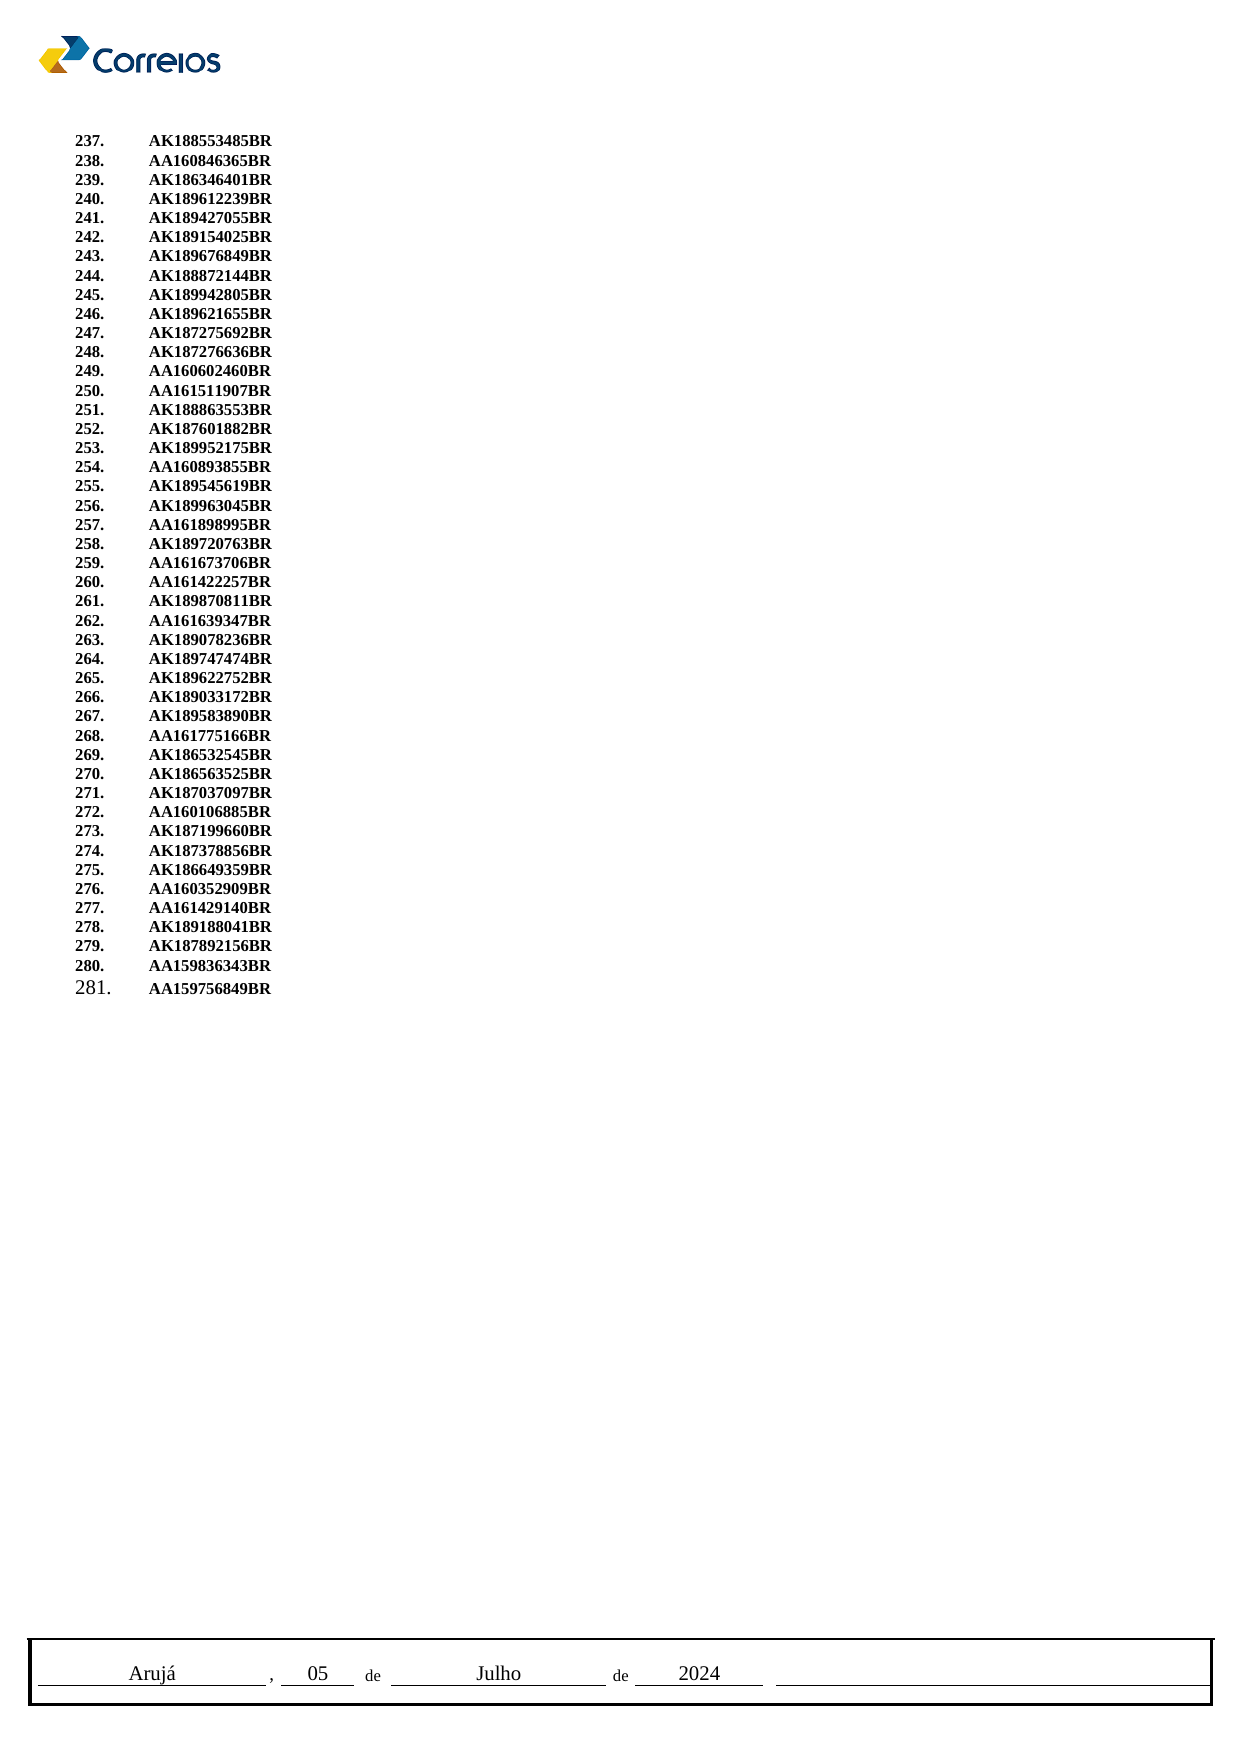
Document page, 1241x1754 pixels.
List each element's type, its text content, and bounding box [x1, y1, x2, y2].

list AK188872144BR [75, 265, 329, 284]
list AK189188041BR [75, 917, 329, 936]
list AA160602460BR [75, 361, 329, 380]
list AA161673706BR [75, 553, 329, 572]
list AA161429140BR [75, 898, 329, 917]
list AK189870811BR [75, 591, 329, 610]
list AK189545619BR [75, 476, 329, 495]
list AK187037097BR [75, 783, 329, 802]
list AK187892156BR [75, 936, 329, 955]
list AK189612239BR [75, 189, 329, 208]
list AK189720763BR [75, 534, 329, 553]
list AK188863553BR [75, 399, 329, 419]
list AA161511907BR [75, 380, 329, 399]
list AK189033172BR [75, 687, 329, 706]
list AA159756849BR [75, 974, 329, 999]
list AK189427055BR [75, 208, 329, 227]
list AA161775166BR [75, 725, 329, 744]
list AK187601882BR [75, 419, 329, 438]
list AK189747474BR [75, 649, 329, 668]
list AK187276636BR [75, 342, 329, 361]
list AK189154025BR [75, 227, 329, 246]
list AA161639347BR [75, 610, 329, 629]
list AK189583890BR [75, 706, 329, 725]
list AK186532545BR [75, 744, 329, 764]
list AK189622752BR [75, 668, 329, 687]
list AK186563525BR [75, 764, 329, 783]
list AK189942805BR [75, 284, 329, 304]
list AA160846365BR [75, 150, 329, 169]
list AA161422257BR [75, 572, 329, 591]
list AK187199660BR [75, 821, 329, 840]
list AK189952175BR [75, 438, 329, 457]
list AA161898995BR [75, 514, 329, 534]
list AK186649359BR [75, 859, 329, 879]
list AK188553485BR [75, 131, 329, 150]
list AA160106885BR [75, 802, 329, 821]
list AK187378856BR [75, 840, 329, 859]
list AA160893855BR [75, 457, 329, 476]
list AA160352909BR [75, 879, 329, 898]
list AK189621655BR [75, 304, 329, 323]
list AK187275692BR [75, 323, 329, 342]
list AK189963045BR [75, 495, 329, 514]
list AK189078236BR [75, 629, 329, 649]
list AA159836343BR [75, 955, 329, 974]
list AK186346401BR [75, 169, 329, 189]
list AK189676849BR [75, 246, 329, 265]
